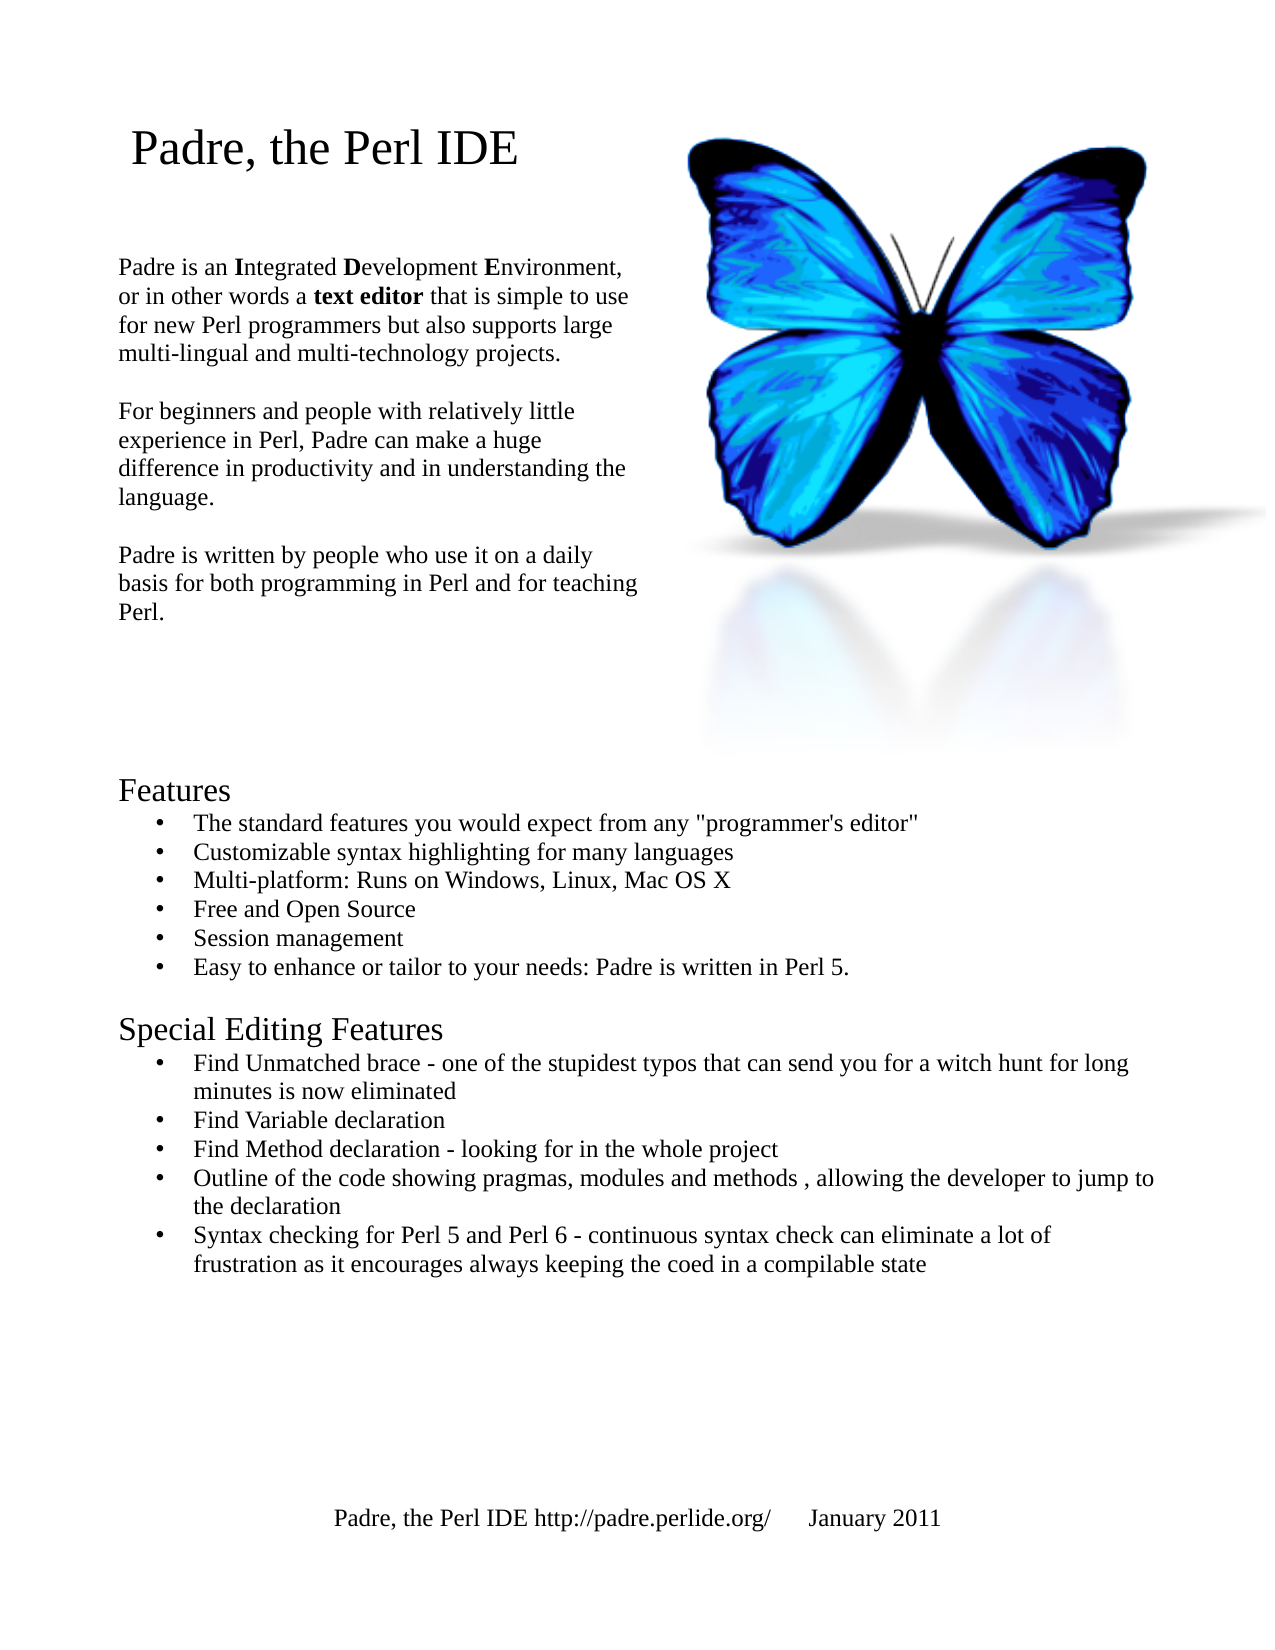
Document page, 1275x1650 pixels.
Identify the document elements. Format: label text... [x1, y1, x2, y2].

list Customizable syntax highlighting for many languages [156, 837, 1157, 866]
picture [640, 125, 1266, 767]
list Find Method declaration - looking for in the whole project [156, 1134, 1157, 1163]
list Find Unmatched brace - one of the stupidest typos that can send you for a witch hunt for long minutes is now eliminated [156, 1048, 1157, 1105]
text Padre is an Integrated Development Environment, [118, 252, 640, 281]
list Easy to enhance or tailor to your needs: Padre is written in Perl 5. [156, 952, 1157, 981]
list Session management [156, 923, 1157, 952]
list Multi-platform: Runs on Windows, Linux, Mac OS X [156, 866, 1157, 894]
list Free and Open Source [156, 894, 1157, 923]
text Padre, the Perl IDE [118, 118, 1157, 176]
text Features [118, 770, 1157, 808]
text For beginners and people with relatively little experience in Perl, Padre can make a huge difference in productivity and in understanding the language. [118, 396, 640, 511]
text or in other words a text editor that is simple to use for new Perl programmers but also supports large multi-lingual and multi-technology projects. [118, 281, 640, 367]
list Find Variable declaration [156, 1105, 1157, 1134]
list Syntax checking for Perl 5 and Perl 6 - continuous syntax check can eliminate a lot of frustration as it encourages always keeping the coed in a compilable state [156, 1220, 1157, 1278]
list The standard features you would expect from any "programmer's editor" [156, 808, 1157, 837]
list Outline of the code showing pragmas, modules and methods , allowing the developer to jump to the declaration [156, 1163, 1157, 1220]
text Padre is written by people who use it on a daily basis for both programming in Perl and for teaching Perl. [118, 540, 640, 626]
text Special Editing Features [118, 1009, 1157, 1048]
